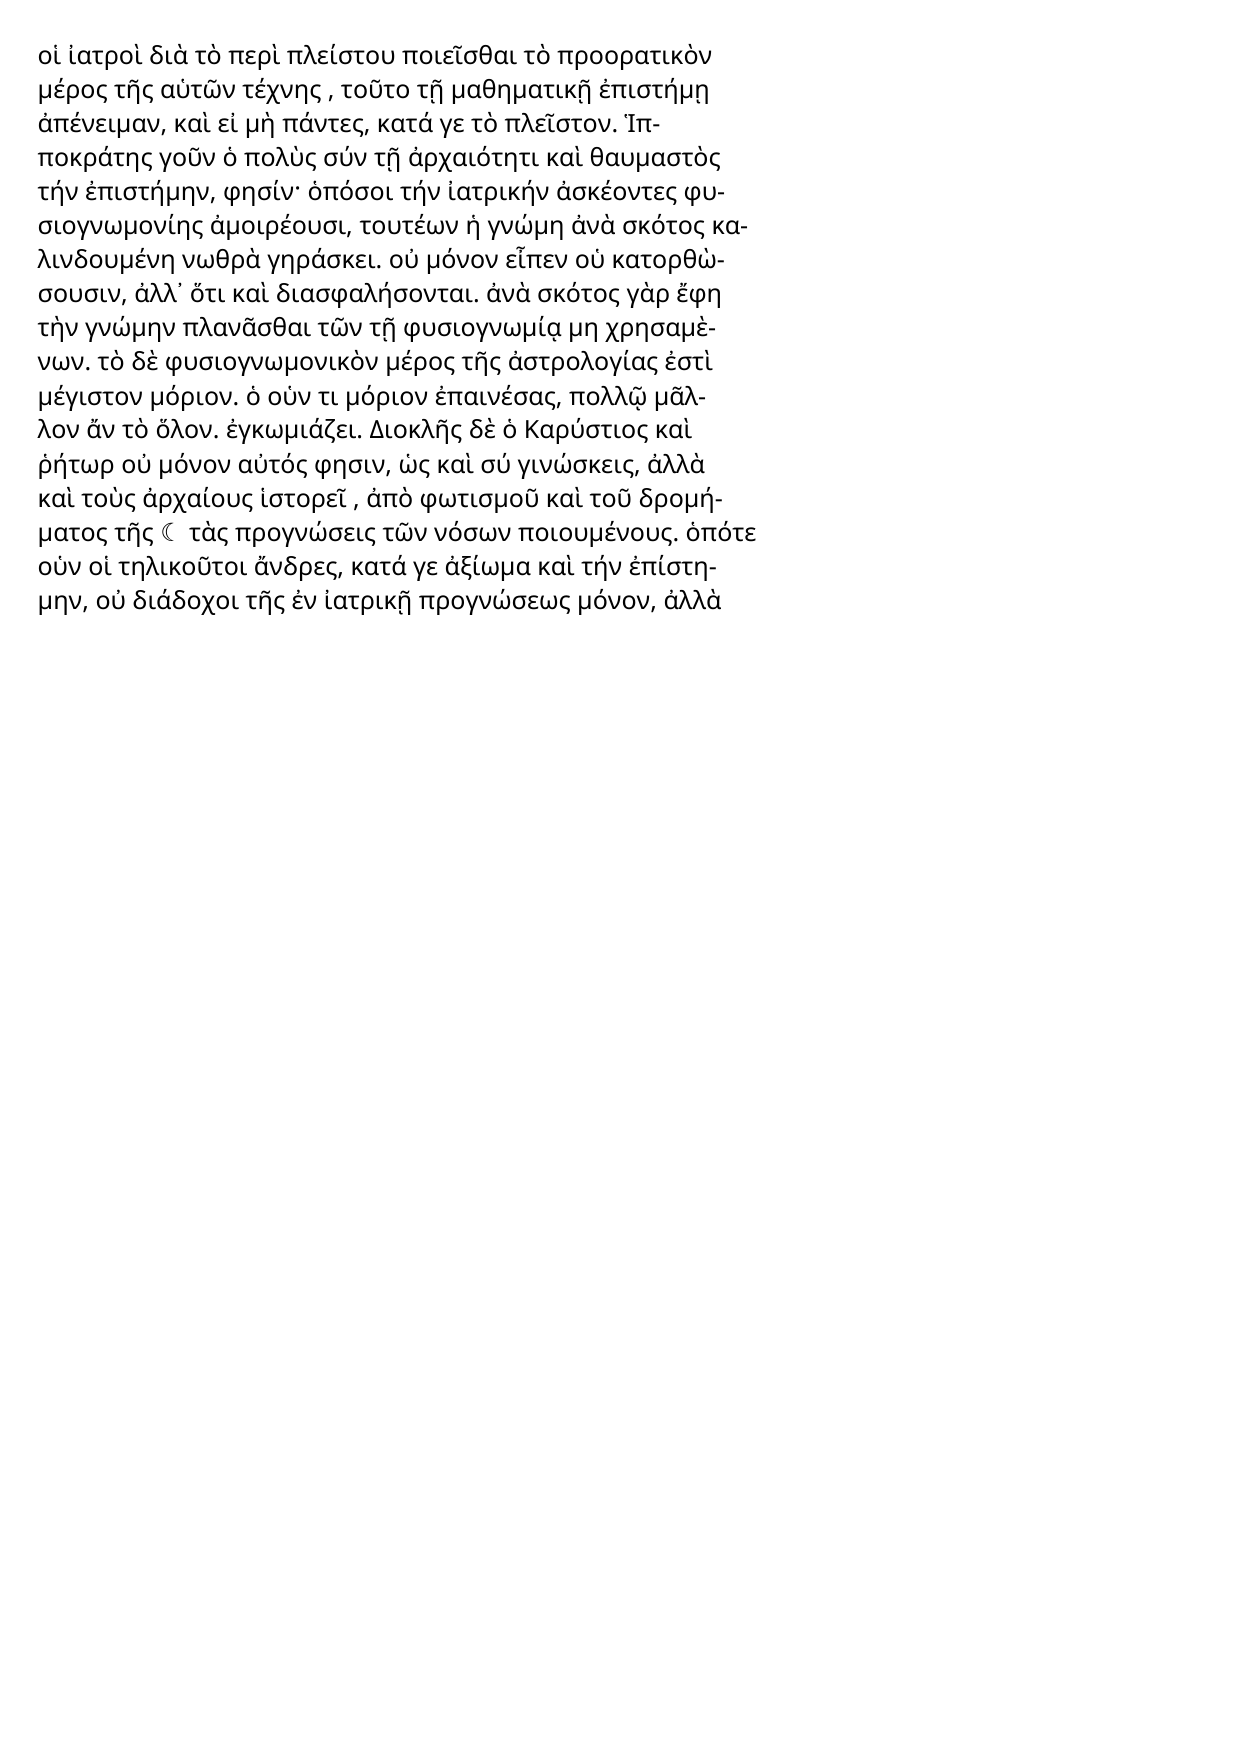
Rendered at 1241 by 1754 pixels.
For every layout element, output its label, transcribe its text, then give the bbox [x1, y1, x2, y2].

text οἱ ἰατροὶ διὰ τὸ περὶ πλείστου ποιεῖσθαι τὸ προορατικὸν μέρος τῆς αὑτῶν τέχνης , τοῦτο τῇ μαθηματικῇ ἐπιστήμῃ ἀπένειμαν, καὶ εἰ μὴ πάντες, κατά γε τὸ πλεῖστον. Ἱπ- ποκράτης γοῦν ὁ πολὺς σύν τῇ ἀρχαιότητι καὶ θαυμαστὸς τήν ἐπιστήμην, φησίν· ὁπόσοι τήν ἰατρικήν ἀσκέοντες φυ- σιογνωμονίης ἀμοιρέουσι, τουτέων ἡ γνώμη ἀνὰ σκότος κα- λινδουμένη νωθρὰ γηράσκει. οὐ μόνον εἶπεν οὑ κατορθὼ- σουσιν, ἀλλ᾽ ὅτι καὶ διασφαλήσονται. ἀνὰ σκότος γὰρ ἔφη τὴν γνώμην πλανᾶσθαι τῶν τῇ φυσιογνωμίᾳ μη χρησαμὲ- νων. τὸ δὲ φυσιογνωμονικὸν μέρος τῆς ἀστρολογίας ἐστὶ μέγιστον μόριον. ὁ οὑν τι μόριον ἐπαινέσας, πολλῷ μᾶλ- λον ἄν τὸ ὅλον. ἐγκωμιάζει. Διοκλῆς δὲ ὁ Καρύστιος καὶ ῥήτωρ οὐ μόνον αὐτός φησιν, ὡς καὶ σύ γινώσκεις, ἀλλὰ καὶ τοὺς ἀρχαίους ἱστορεῖ , ἀπὸ φωτισμοῦ καὶ τοῦ δρομή- ματος τῆς ☾ τὰς προγνώσεις τῶν νόσων ποιουμένους. ὁπότε οὑν οἱ τηλικοῦτοι ἄνδρες, κατά γε ἀξίωμα καὶ τήν ἐπίστη- μην, οὐ διάδοχοι τῆς ἐν ἰατρικῇ προγνώσεως μόνον, ἀλλὰ [37, 37, 1203, 617]
